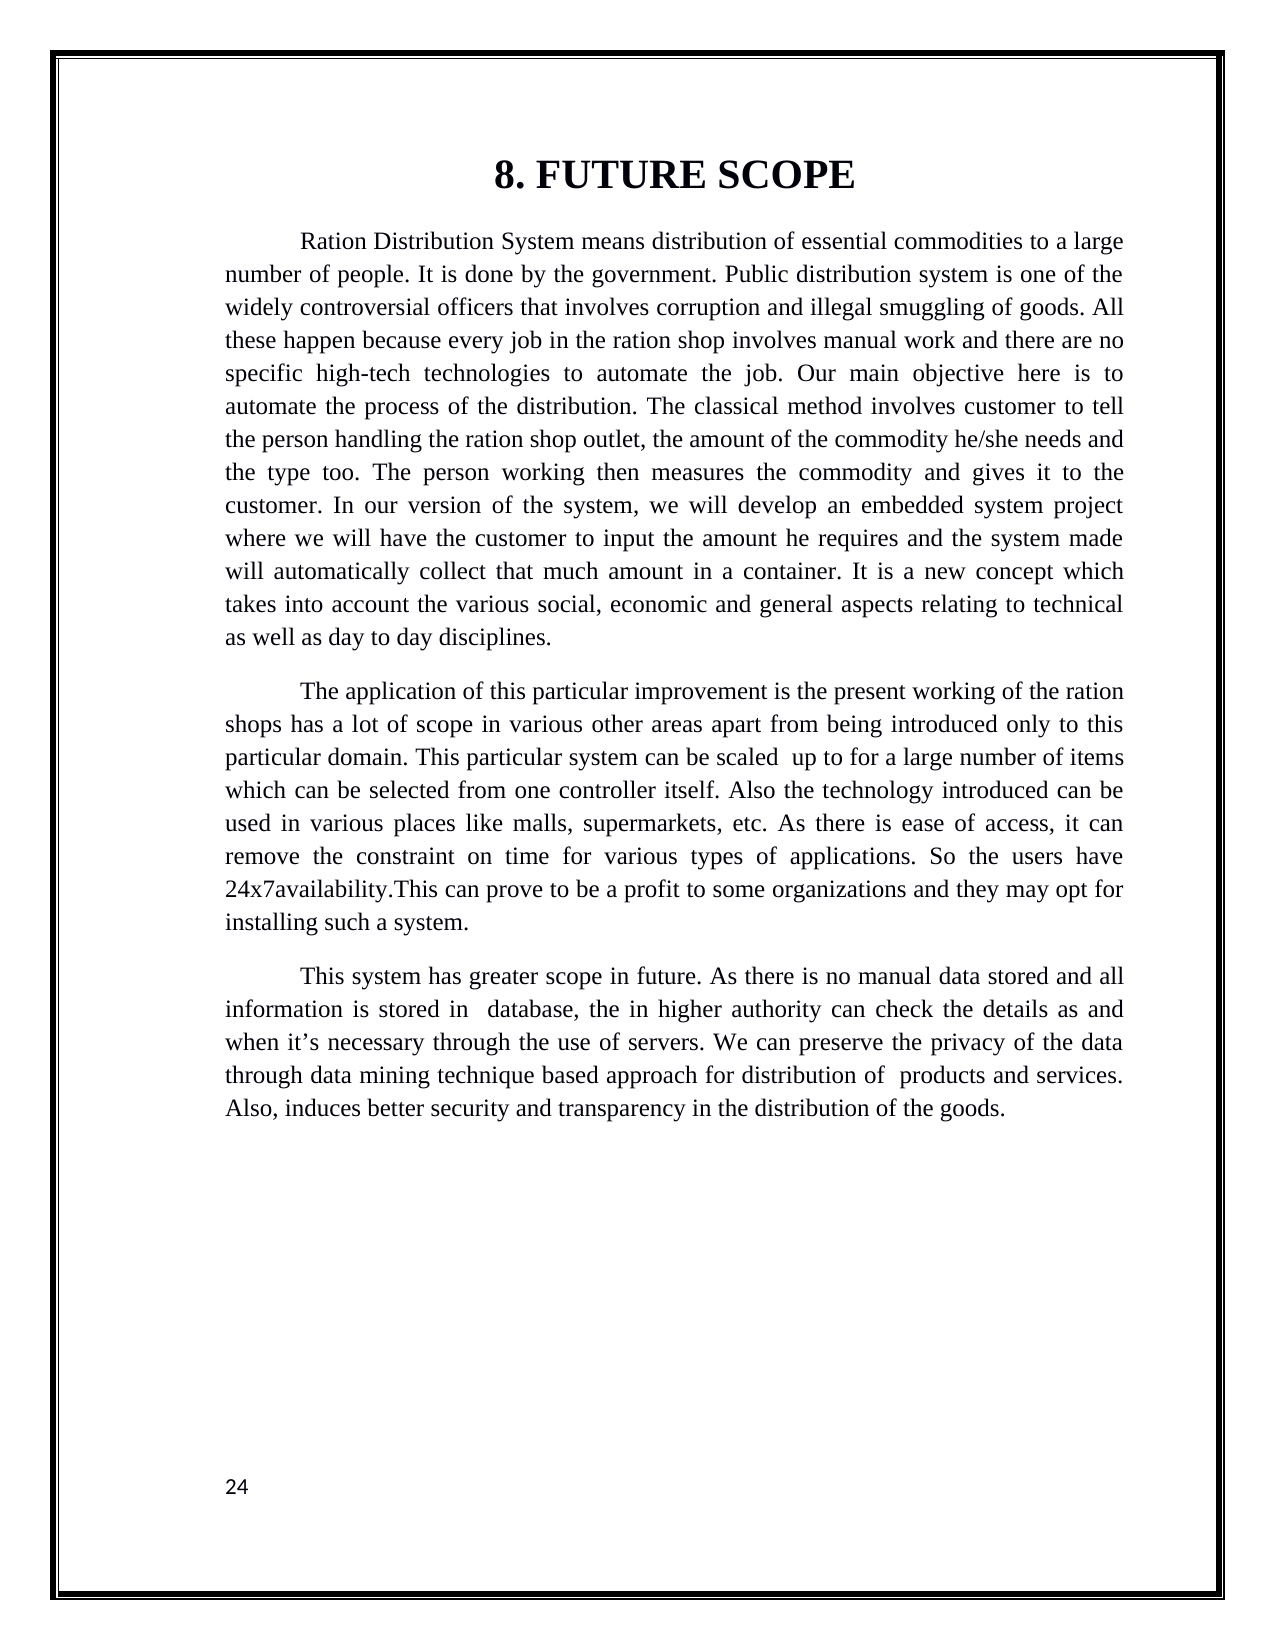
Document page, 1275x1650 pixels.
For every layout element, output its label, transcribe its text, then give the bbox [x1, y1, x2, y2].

text Ration Distribution System means distribution of essential commodities to a large number of people. It is done by the government. Public distribution system is one of the widely controversial officers that involves corruption and illegal smuggling of goods. All these happen because every job in the ration shop involves manual work and there are no specific high-tech technologies to automate the job. Our main objective here is to automate the process of the distribution. The classical method involves customer to tell the person handling the ration shop outlet, the amount of the commodity he/she needs and the type too. The person working then measures the commodity and gives it to the customer. In our version of the system, we will develop an embedded system project where we will have the customer to input the amount he requires and the system made will automatically collect that much amount in a container. It is a new concept which takes into account the various social, economic and general aspects relating to technical as well as day to day disciplines. [225, 226, 1125, 651]
text 8. FUTURE SCOPE [225, 150, 1125, 198]
text The application of this particular improvement is the present working of the ration shops has a lot of scope in various other areas apart from being introduced only to this particular domain. This particular system can be scaled up to for a large number of items which can be selected from one controller itself. Also the technology introduced can be used in various places like malls, supermarkets, etc. As there is ease of access, it can remove the constraint on time for various types of applications. So the users have 24x7availability.This can prove to be a profit to some organizations and they may opt for installing such a system. [225, 676, 1125, 936]
text This system has greater scope in future. As there is no manual data stored and all information is stored in database, the in higher authority can check the details as and when it’s necessary through the use of servers. We can preserve the privacy of the data through data mining technique based approach for distribution of products and services. Also, induces better security and transparency in the distribution of the goods. [225, 961, 1125, 1122]
